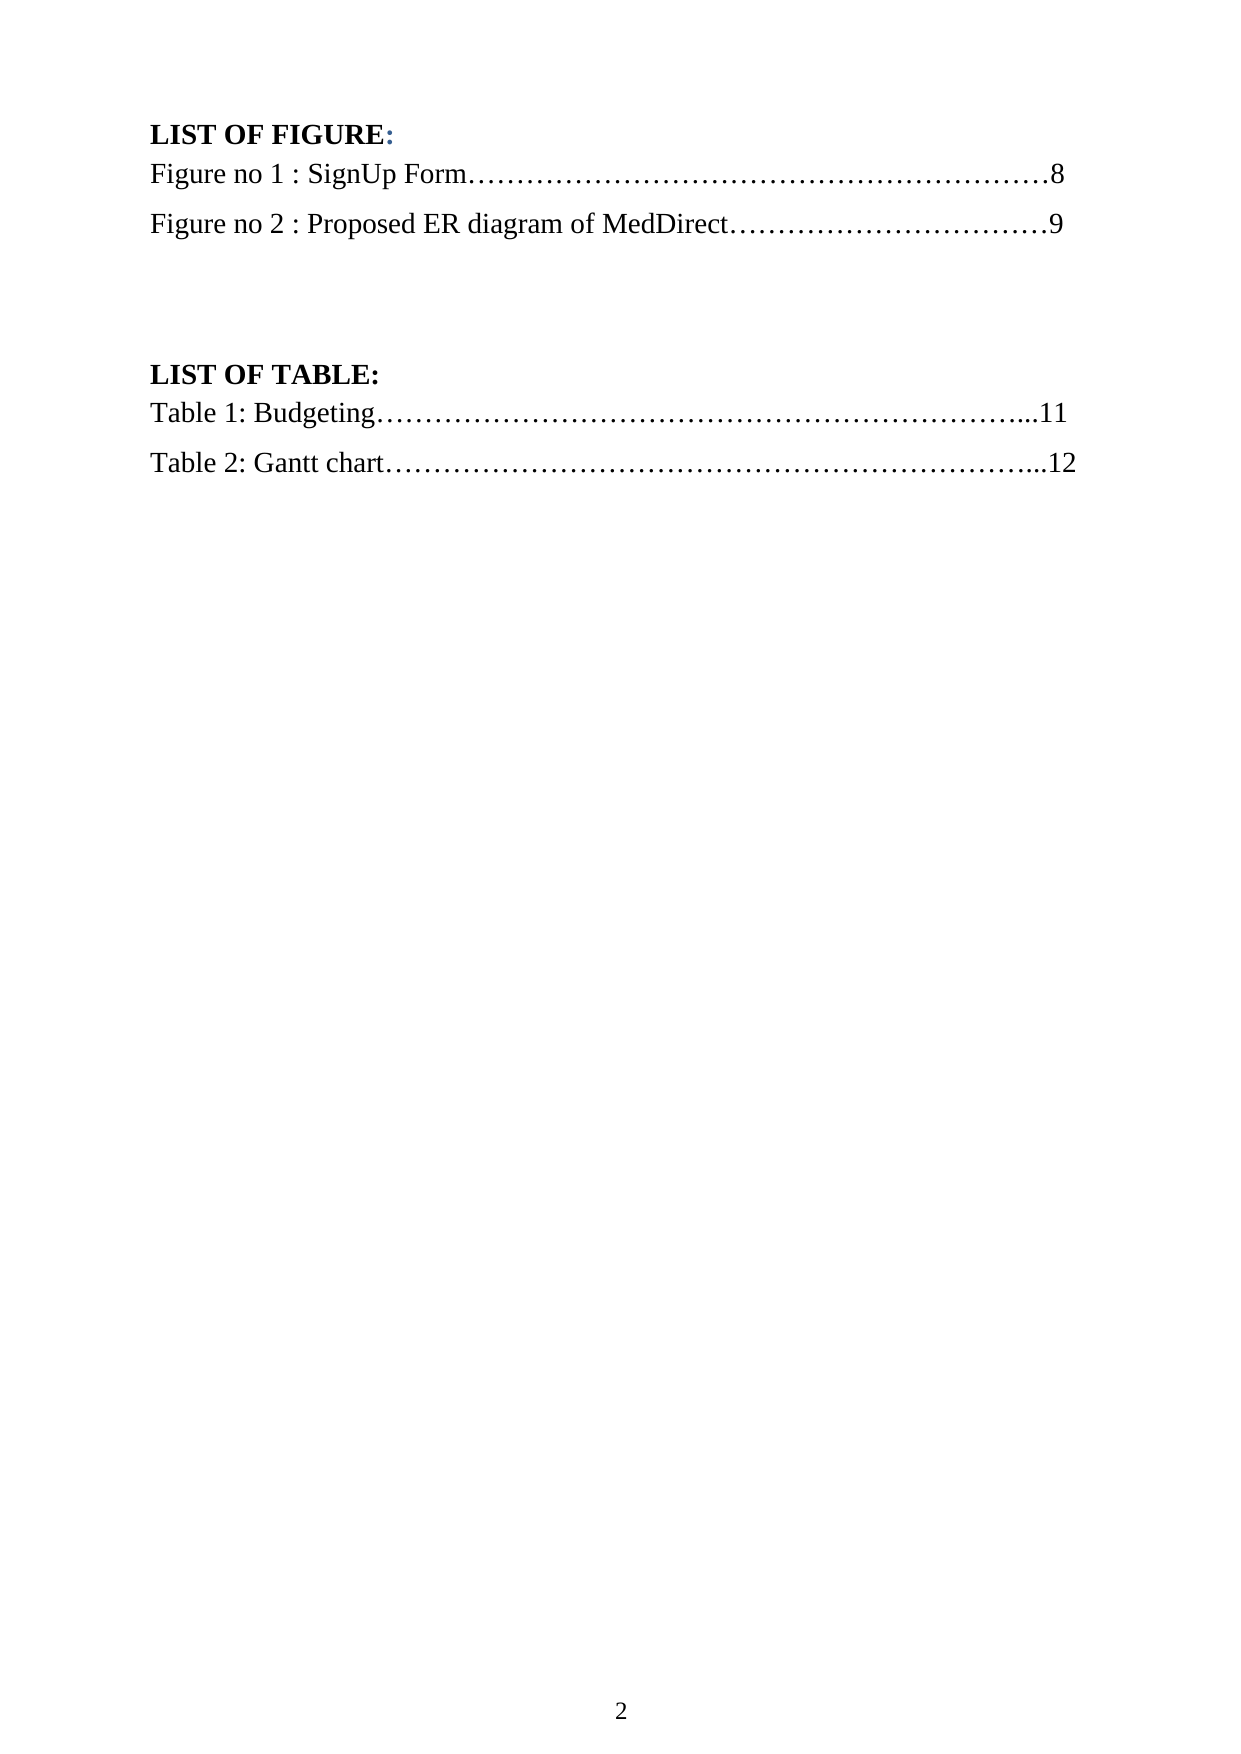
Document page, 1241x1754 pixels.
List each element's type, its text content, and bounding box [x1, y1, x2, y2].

text Figure no 1 : SignUp Form……………………………………………………8 [150, 156, 1092, 189]
subtitle LIST OF FIGURE: [150, 117, 1092, 151]
text Figure no 2 : Proposed ER diagram of MedDirect……………………………9 [150, 206, 1092, 240]
text Table 2: Gantt chart…………………………………………………………...12 [150, 446, 1092, 479]
subtitle LIST OF TABLE: [150, 357, 1092, 390]
text Table 1: Budgeting…………………………………………………………...11 [150, 395, 1092, 429]
